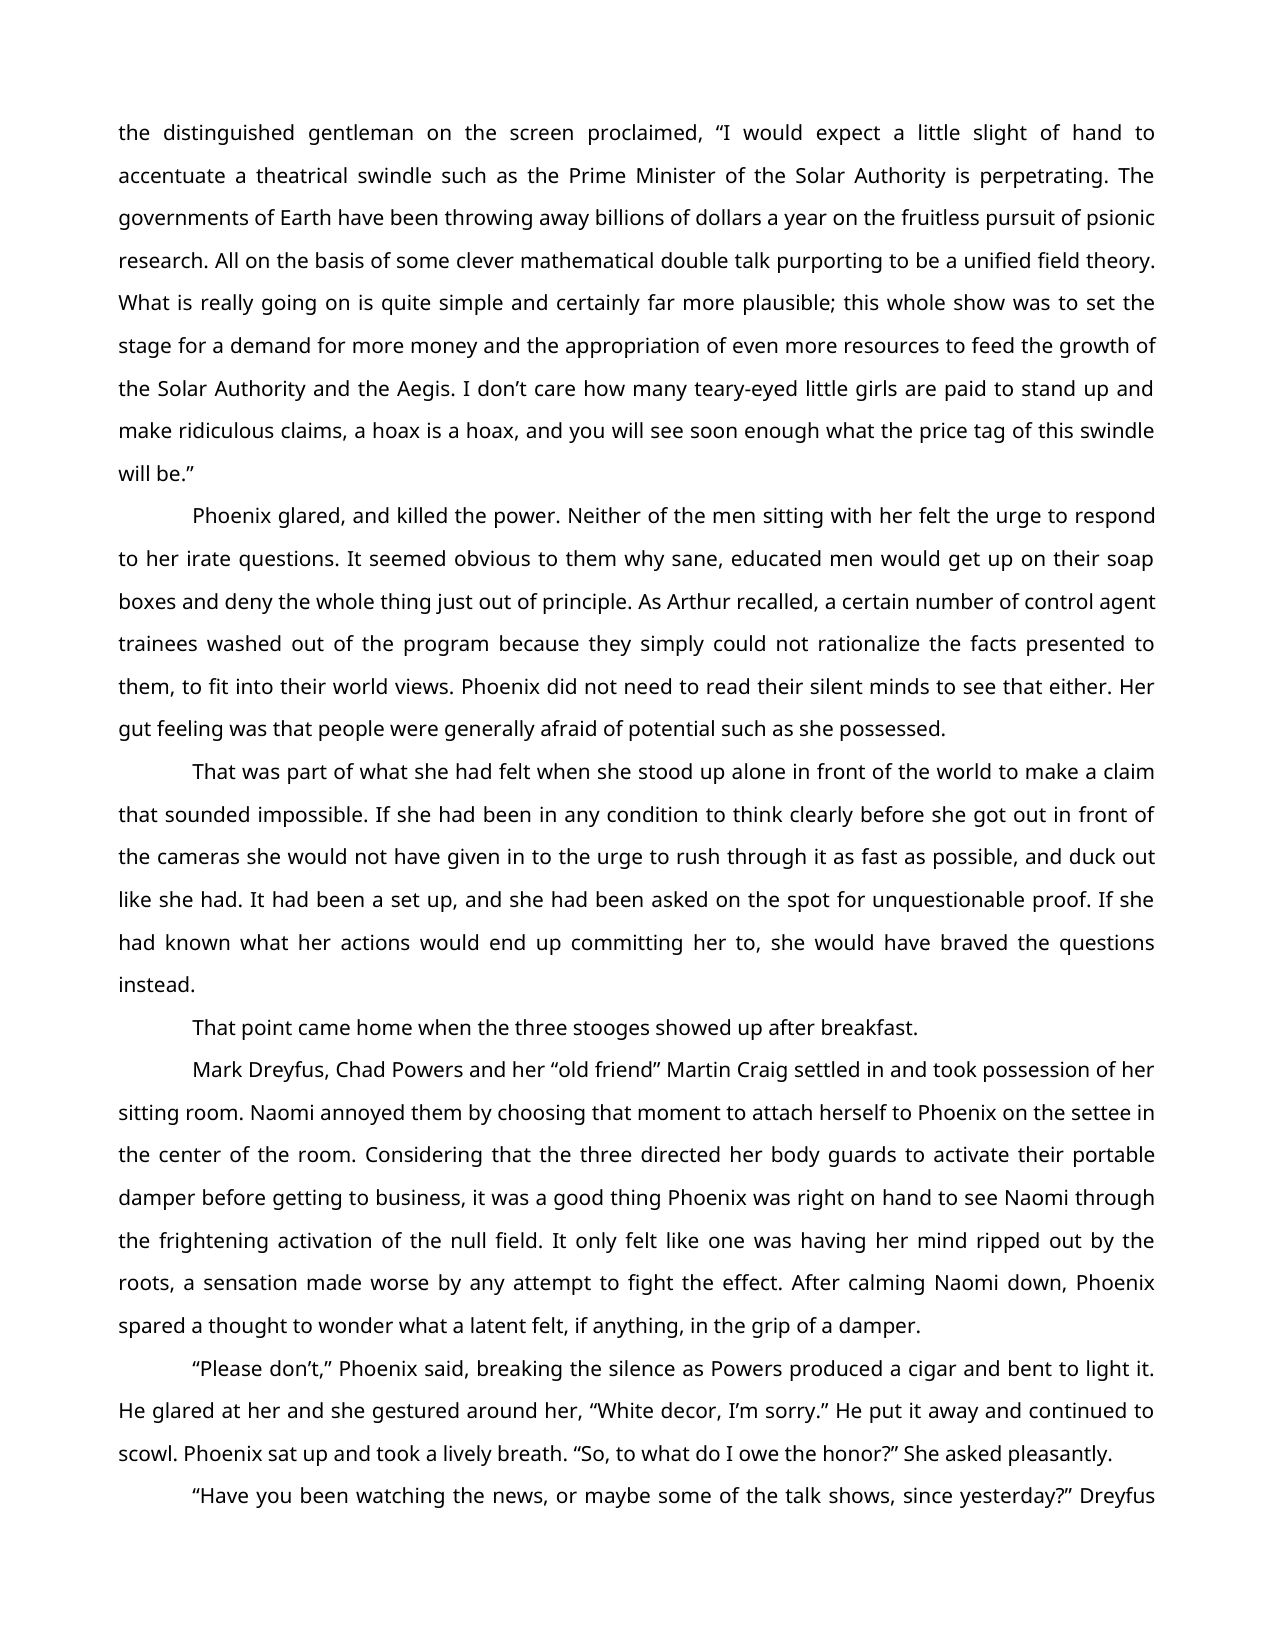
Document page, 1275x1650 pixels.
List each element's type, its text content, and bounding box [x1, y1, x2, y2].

text the distinguished gentleman on the screen proclaimed, “I would expect a little slight of hand to accentuate a theatrical swindle such as the Prime Minister of the Solar Authority is perpetrating. The governments of Earth have been throwing away billions of dollars a year on the fruitless pursuit of psionic research. All on the basis of some clever mathematical double talk purporting to be a unified field theory. What is really going on is quite simple and certainly far more plausible; this whole show was to set the stage for a demand for more money and the appropriation of even more resources to feed the growth of the Solar Authority and the Aegis. I don’t care how many teary-eyed little girls are paid to stand up and make ridiculous claims, a hoax is a hoax, and you will see soon enough what the price tag of this swindle will be.” [118, 118, 1157, 487]
text That point came home when the three stooges showed up after breakfast. [118, 1013, 1157, 1041]
text “Have you been watching the news, or maybe some of the talk shows, since yesterday?” Dreyfus [118, 1481, 1157, 1510]
text “Please don’t,” Phoenix said, breaking the silence as Powers produced a cigar and bent to light it. He glared at her and she gestured around her, “White decor, I’m sorry.” He put it away and continued to scowl. Phoenix sat up and took a lively breath. “So, to what do I owe the honor?” She asked pleasantly. [118, 1354, 1157, 1467]
text That was part of what she had felt when she stood up alone in front of the world to make a claim that sounded impossible. If she had been in any condition to think clearly before she got out in front of the cameras she would not have given in to the urge to rush through it as fast as possible, and duck out like she had. It had been a set up, and she had been asked on the spot for unquestionable proof. If she had known what her actions would end up committing her to, she would have braved the questions instead. [118, 757, 1157, 999]
text Mark Dreyfus, Chad Powers and her “old friend” Martin Craig settled in and took possession of her sitting room. Naomi annoyed them by choosing that moment to attach herself to Phoenix on the settee in the center of the room. Considering that the three directed her body guards to activate their portable damper before getting to business, it was a good thing Phoenix was right on hand to see Naomi through the frightening activation of the null field. It only felt like one was having her mind ripped out by the roots, a sensation made worse by any attempt to fight the effect. After calming Naomi down, Phoenix spared a thought to wonder what a latent felt, if anything, in the grip of a damper. [118, 1055, 1157, 1339]
text Phoenix glared, and killed the power. Neither of the men sitting with her felt the urge to respond to her irate questions. It seemed obvious to them why sane, educated men would get up on their soap boxes and deny the whole thing just out of principle. As Arthur recalled, a certain number of control agent trainees washed out of the program because they simply could not rationalize the facts presented to them, to fit into their world views. Phoenix did not need to read their silent minds to see that either. Her gut feeling was that people were generally afraid of potential such as she possessed. [118, 502, 1157, 743]
